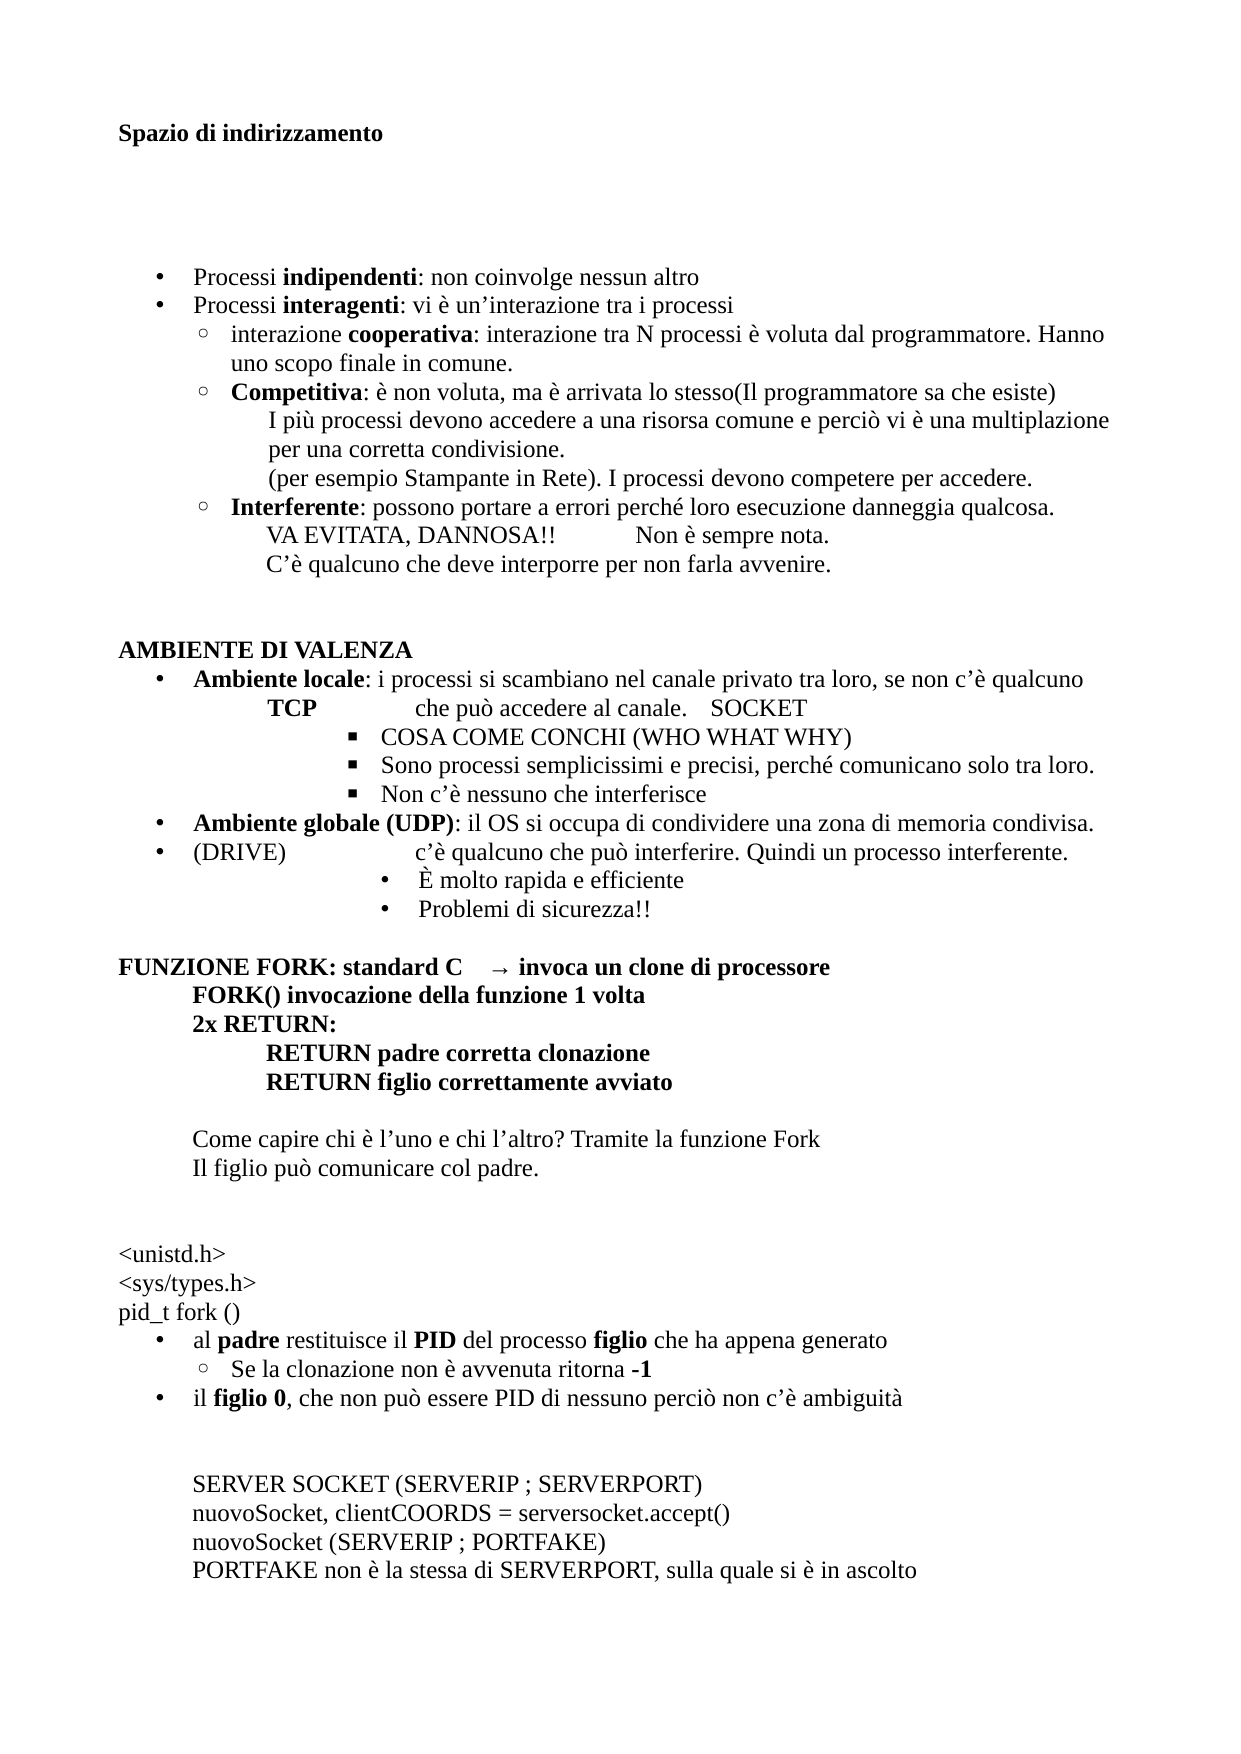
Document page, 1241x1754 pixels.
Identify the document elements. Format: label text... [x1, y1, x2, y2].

list Processi indipendenti: non coinvolge nessun altro [156, 262, 1122, 291]
list Se la clonazione non è avvenuta ritorna -1 [193, 1354, 1122, 1383]
list Non c’è nessuno che interferisce [343, 779, 1122, 808]
list al padre restituisce il PID del processo figlio che ha appena generato [156, 1326, 1122, 1354]
text RETURN padre corretta clonazione [118, 1038, 1122, 1067]
list Interferente: possono portare a errori perché loro esecuzione danneggia qualcosa. [193, 492, 1122, 521]
text nuovoSocket, clientCOORDS = serversocket.accept() [118, 1498, 1122, 1527]
text <sys/types.h> [118, 1268, 1122, 1297]
text Spazio di indirizzamento [118, 118, 1122, 147]
list COSA COME CONCHI (WHO WHAT WHY) [343, 722, 1122, 751]
text RETURN figlio correttamente avviato [118, 1067, 1122, 1096]
text C’è qualcuno che deve interporre per non farla avvenire. [118, 549, 1122, 578]
text FORK() invocazione della funzione 1 volta [118, 981, 1122, 1009]
list interazione cooperativa: interazione tra N processi è voluta dal programmatore. Hanno uno scopo finale in comune. [193, 319, 1122, 377]
list Sono processi semplicissimi e precisi, perché comunicano solo tra loro. [343, 751, 1122, 779]
list Ambiente globale (UDP): il OS si occupa di condividere una zona di memoria condivisa. [156, 808, 1122, 837]
text nuovoSocket (SERVERIP ; PORTFAKE) [118, 1527, 1122, 1556]
list È molto rapida e efficiente [381, 866, 1122, 894]
text 2x RETURN: [118, 1009, 1122, 1038]
text pid_t fork () [118, 1297, 1122, 1326]
list Processi interagenti: vi è un’interazione tra i processi [156, 291, 1122, 319]
list Competitiva: è non voluta, ma è arrivata lo stesso(Il programmatore sa che esiste) [193, 377, 1122, 406]
text Il figlio può comunicare col padre. [118, 1153, 1122, 1182]
list (DRIVE) c’è qualcuno che può interferire. Quindi un processo interferente. [156, 837, 1122, 866]
list Ambiente locale: i processi si scambiano nel canale privato tra loro, se non c’è qualcuno TCP che può accedere al canale. SOCKET [156, 664, 1122, 722]
list (per esempio Stampante in Rete). I processi devono competere per accedere. [231, 463, 1122, 492]
text PORTFAKE non è la stessa di SERVERPORT, sulla quale si è in ascolto [118, 1556, 1122, 1584]
text SERVER SOCKET (SERVERIP ; SERVERPORT) [118, 1469, 1122, 1498]
text VA EVITATA, DANNOSA!! Non è sempre nota. [118, 521, 1122, 549]
text Come capire chi è l’uno e chi l’altro? Tramite la funzione Fork [118, 1124, 1122, 1153]
list I più processi devono accedere a una risorsa comune e perciò vi è una multiplazione per una corretta condivisione. [231, 406, 1122, 463]
text <unistd.h> [118, 1239, 1122, 1268]
text FUNZIONE FORK: standard C → invoca un clone di processore [118, 952, 1122, 981]
text AMBIENTE DI VALENZA [118, 636, 1122, 664]
list Problemi di sicurezza!! [381, 894, 1122, 923]
list il figlio 0, che non può essere PID di nessuno perciò non c’è ambiguità [156, 1383, 1122, 1412]
